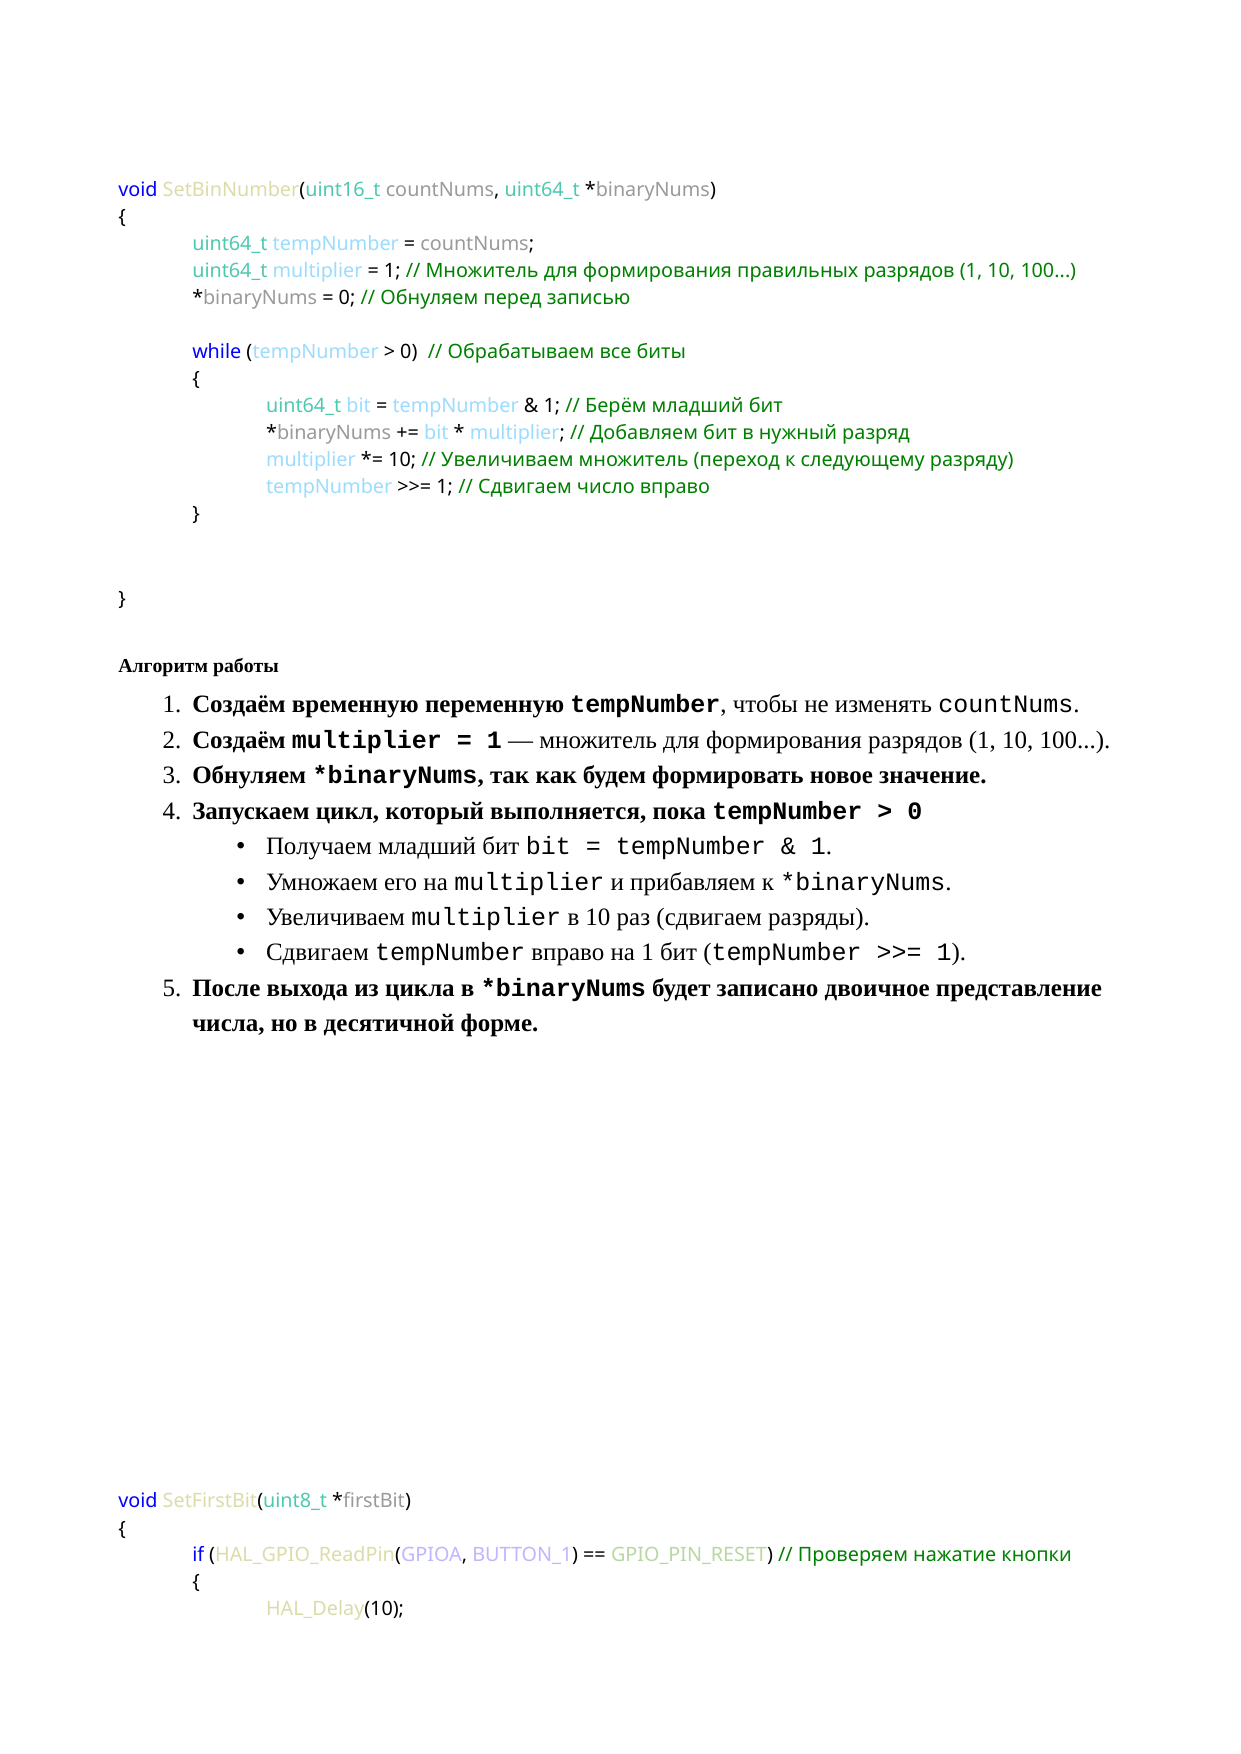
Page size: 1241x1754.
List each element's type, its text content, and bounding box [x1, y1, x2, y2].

list Получаем младший бит bit = tempNumber & 1. [236, 831, 1122, 862]
list Обнуляем *binaryNums, так как будем формировать новое значение. [162, 760, 1122, 791]
list После выхода из цикла в *binaryNums будет записано двоичное представление числа, но в десятичной форме. [162, 973, 1122, 1037]
text while (tempNumber > 0) // Обрабатываем все биты [118, 337, 1122, 364]
list Создаём multiplier = 1 — множитель для формирования разрядов (1, 10, 100...). [162, 725, 1122, 756]
text multiplier *= 10; // Увеличиваем множитель (переход к следующему разряду) [118, 445, 1122, 472]
text uint64_t bit = tempNumber & 1; // Берём младший бит [118, 391, 1122, 418]
list Сдвигаем tempNumber вправо на 1 бит (tempNumber >>= 1). [236, 937, 1122, 968]
list Запускаем цикл, который выполняется, пока tempNumber > 0 [162, 796, 1122, 827]
list Создаём временную переменную tempNumber, чтобы не изменять countNums. [162, 689, 1122, 720]
text *binaryNums = 0; // Обнуляем перед записью [118, 283, 1122, 311]
text *binaryNums += bit * multiplier; // Добавляем бит в нужный разряд [118, 418, 1122, 445]
list Умножаем его на multiplier и прибавляем к *binaryNums. [236, 867, 1122, 897]
text { [118, 1514, 1122, 1541]
text tempNumber >>= 1; // Сдвигаем число вправо [118, 472, 1122, 499]
text void SetFirstBit(uint8_t *firstBit) [118, 1487, 1122, 1514]
text { [118, 1568, 1122, 1595]
text uint64_t multiplier = 1; // Множитель для формирования правильных разрядов (1, 10, 100...) [118, 257, 1122, 283]
text } [118, 584, 1122, 611]
text HAL_Delay(10); [118, 1595, 1122, 1622]
subtitle Алгоритм работы [118, 654, 1122, 677]
text uint64_t tempNumber = countNums; [118, 229, 1122, 257]
text if (HAL_GPIO_ReadPin(GPIOA, BUTTON_1) == GPIO_PIN_RESET) // Проверяем нажатие кнопки [118, 1541, 1122, 1568]
list Увеличиваем multiplier в 10 раз (сдвигаем разряды). [236, 902, 1122, 933]
text void SetBinNumber(uint16_t countNums, uint64_t *binaryNums) [118, 176, 1122, 203]
text } [118, 499, 1122, 526]
text { [118, 203, 1122, 229]
text { [118, 364, 1122, 391]
